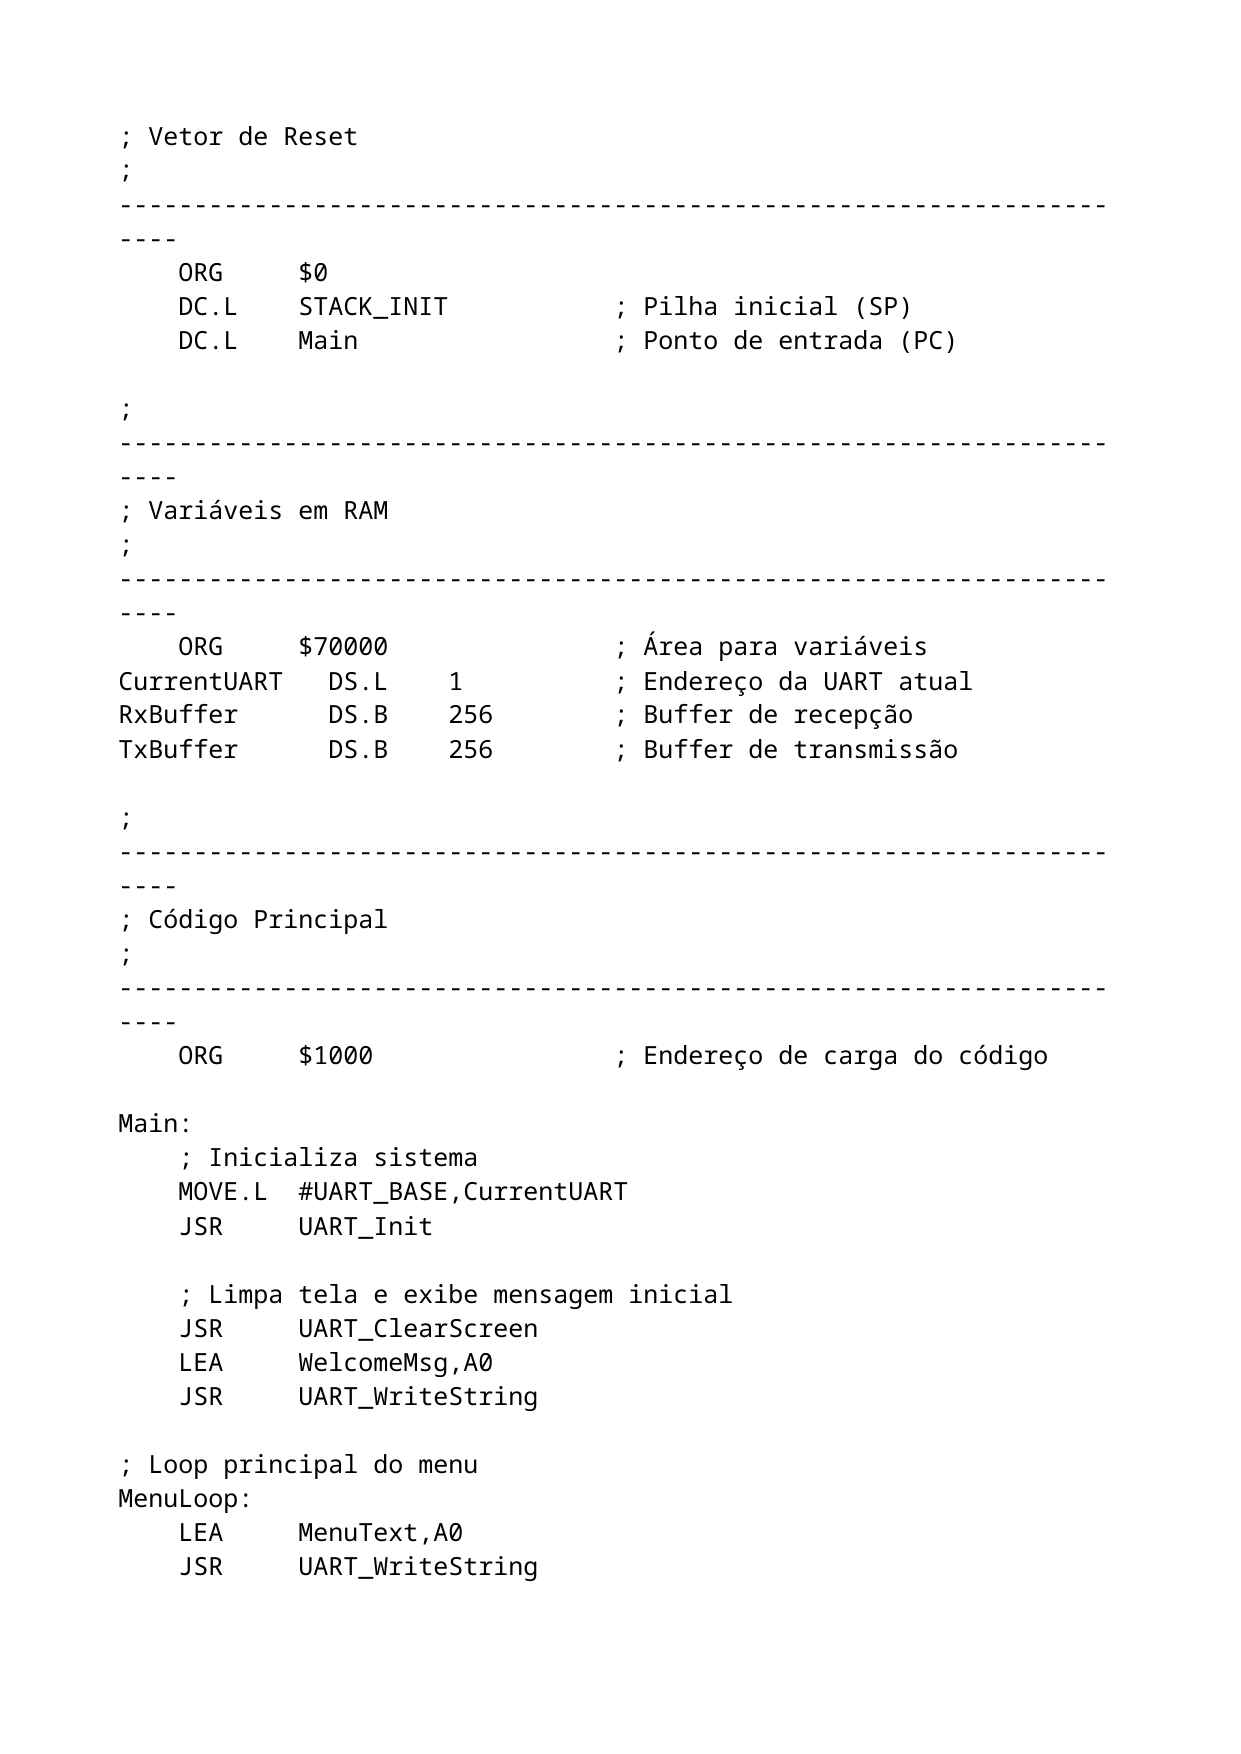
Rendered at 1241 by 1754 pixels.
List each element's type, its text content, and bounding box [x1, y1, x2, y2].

text JSR UART_WriteString [118, 1549, 1122, 1583]
text TxBuffer DS.B 256 ; Buffer de transmissão [118, 731, 1122, 765]
text ; Vetor de Reset [118, 118, 1122, 152]
text ; ---------------------------------------------------------------------- [118, 799, 1122, 902]
text CurrentUART DS.L 1 ; Endereço da UART atual [118, 663, 1122, 697]
text JSR UART_Init [118, 1208, 1122, 1242]
text ; Código Principal [118, 902, 1122, 936]
text LEA WelcomeMsg,A0 [118, 1344, 1122, 1378]
text ; ---------------------------------------------------------------------- [118, 152, 1122, 254]
text ; ---------------------------------------------------------------------- [118, 391, 1122, 493]
text JSR UART_WriteString [118, 1378, 1122, 1412]
text JSR UART_ClearScreen [118, 1310, 1122, 1344]
text ; Variáveis em RAM [118, 493, 1122, 527]
text DC.L Main ; Ponto de entrada (PC) [118, 322, 1122, 357]
text Main: [118, 1106, 1122, 1140]
text LEA MenuText,A0 [118, 1515, 1122, 1549]
text MenuLoop: [118, 1481, 1122, 1515]
text ; Inicializa sistema [118, 1140, 1122, 1174]
text ; ---------------------------------------------------------------------- [118, 936, 1122, 1038]
text ORG $1000 ; Endereço de carga do código [118, 1038, 1122, 1072]
text MOVE.L #UART_BASE,CurrentUART [118, 1174, 1122, 1208]
text RxBuffer DS.B 256 ; Buffer de recepção [118, 697, 1122, 731]
text DC.L STACK_INIT ; Pilha inicial (SP) [118, 288, 1122, 322]
text ; Loop principal do menu [118, 1447, 1122, 1481]
text ORG $0 [118, 254, 1122, 288]
text ; Limpa tela e exibe mensagem inicial [118, 1276, 1122, 1310]
text ; ---------------------------------------------------------------------- [118, 527, 1122, 629]
text ORG $70000 ; Área para variáveis [118, 629, 1122, 663]
